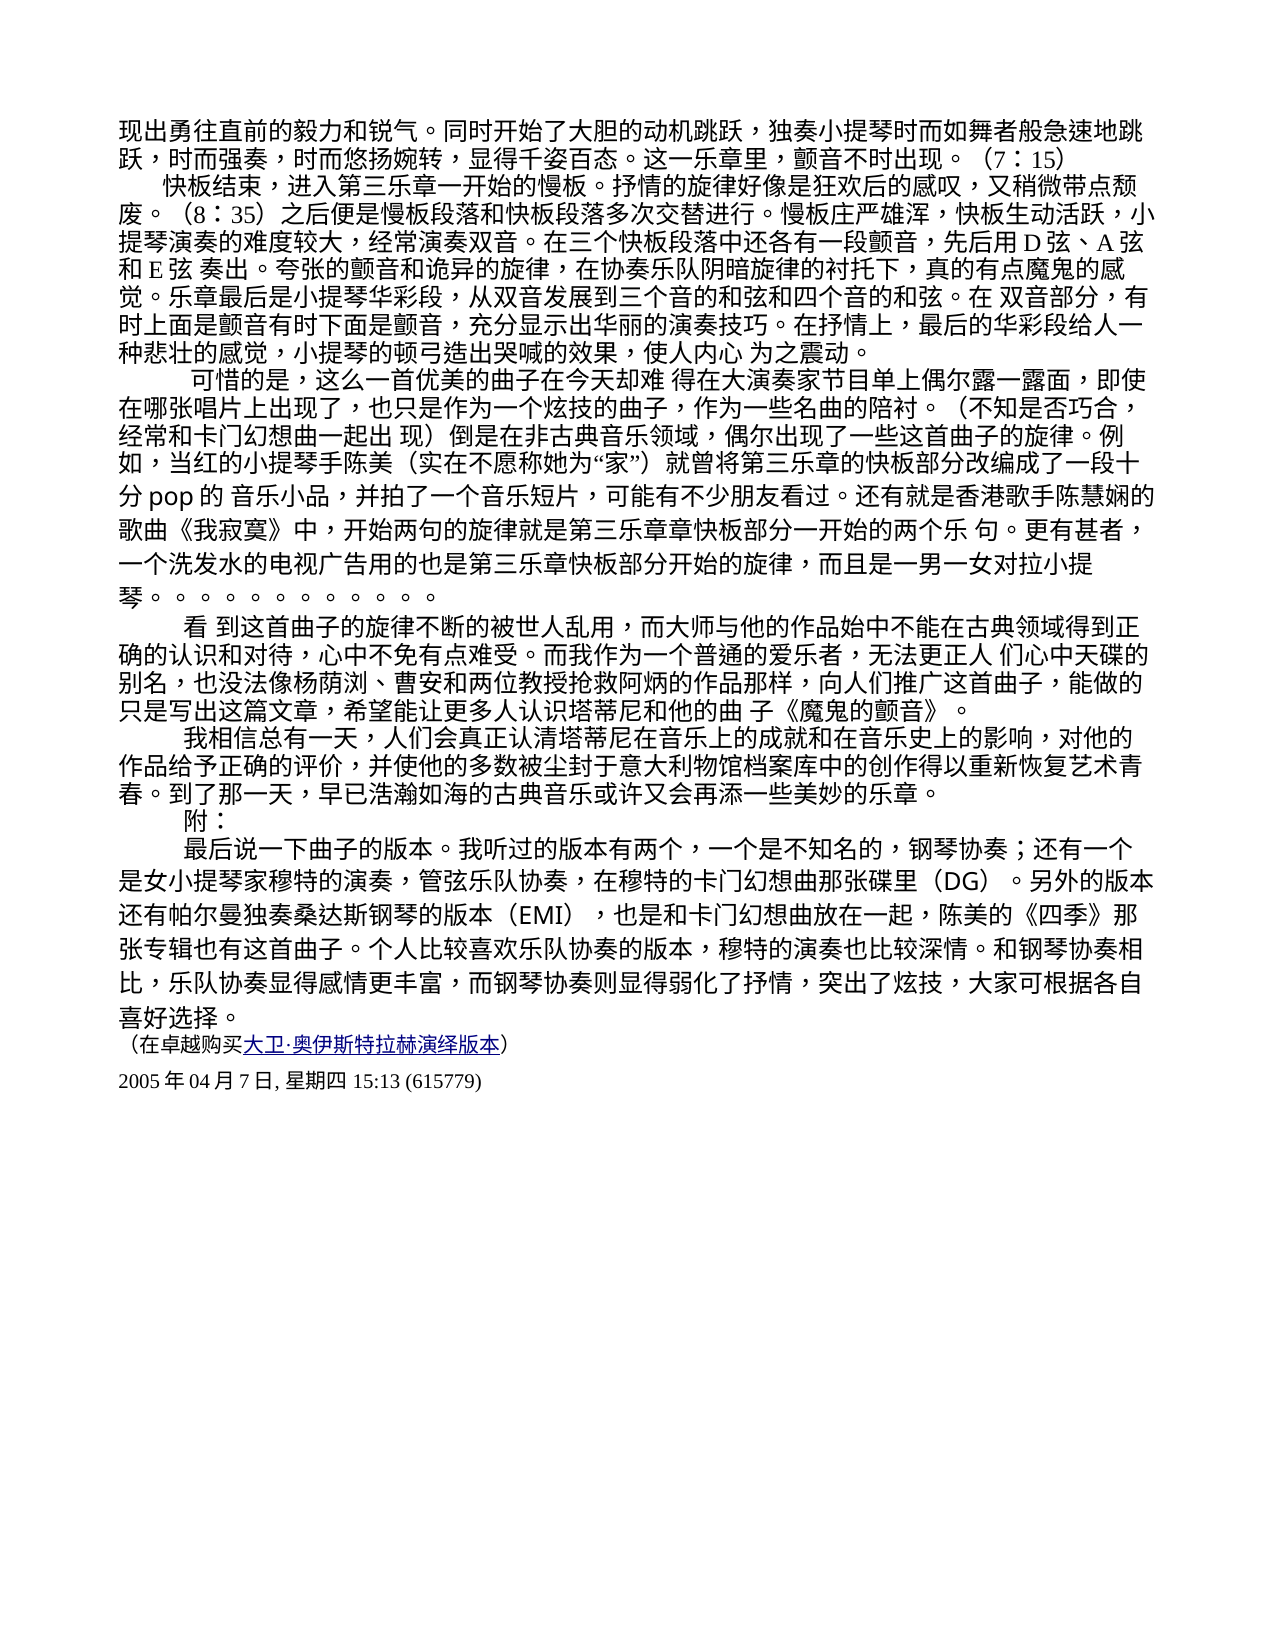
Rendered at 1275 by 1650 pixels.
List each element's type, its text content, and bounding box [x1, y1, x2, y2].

text 看 到这首曲子的旋律不断的被世人乱用，而大师与他的作品始中不能在古典领域得到正确的认识和对待，心中不免有点难受。而我作为一个普通的爱乐者，无法更正人 们心中天碟的别名，也没法像杨荫浏、曹安和两位教授抢救阿炳的作品那样，向人们推广这首曲子，能做的只是写出这篇文章，希望能让更多人认识塔蒂尼和他的曲 子《魔鬼的颤音》。 [118, 614, 1157, 725]
text 快板结束，进入第三乐章一开始的慢板。抒情的旋律好像是狂欢后的感叹，又稍微带点颓废。（8：35）之后便是慢板段落和快板段落多次交替进行。慢板庄严雄浑，快板生动活跃，小提琴演奏的难度较大，经常演奏双音。在三个快板段落中还各有一段颤音，先后用D弦、A弦和E弦 奏出。夸张的颤音和诡异的旋律，在协奏乐队阴暗旋律的衬托下，真的有点魔鬼的感觉。乐章最后是小提琴华彩段，从双音发展到三个音的和弦和四个音的和弦。在 双音部分，有时上面是颤音有时下面是颤音，充分显示出华丽的演奏技巧。在抒情上，最后的华彩段给人一种悲壮的感觉，小提琴的顿弓造出哭喊的效果，使人内心 为之震动。 [118, 173, 1157, 367]
text 可惜的是，这么一首优美的曲子在今天却难 得在大演奏家节目单上偶尔露一露面，即使在哪张唱片上出现了，也只是作为一个炫技的曲子，作为一些名曲的陪衬。（不知是否巧合，经常和卡门幻想曲一起出 现）倒是在非古典音乐领域，偶尔出现了一些这首曲子的旋律。例如，当红的小提琴手陈美（实在不愿称她为“家”）就曾将第三乐章的快板部分改编成了一段十分pop的 音乐小品，并拍了一个音乐短片，可能有不少朋友看过。还有就是香港歌手陈慧娴的歌曲《我寂寞》中，开始两句的旋律就是第三乐章章快板部分一开始的两个乐 句。更有甚者，一个洗发水的电视广告用的也是第三乐章快板部分开始的旋律，而且是一男一女对拉小提琴。。。。。。。。。。。。 [118, 367, 1157, 614]
text 我相信总有一天，人们会真正认清塔蒂尼在音乐上的成就和在音乐史上的影响，对他的作品给予正确的评价，并使他的多数被尘封于意大利物馆档案库中的创作得以重新恢复艺术青春。到了那一天，早已浩瀚如海的古典音乐或许又会再添一些美妙的乐章。 [118, 725, 1157, 808]
text （在卓越购买大卫·奥伊斯特拉赫演绎版本） [118, 1034, 1157, 1057]
text 现出勇往直前的毅力和锐气。同时开始了大胆的动机跳跃，独奏小提琴时而如舞者般急速地跳跃，时而强奏，时而悠扬婉转，显得千姿百态。这一乐章里，颤音不时出现。（7：15） [118, 118, 1157, 173]
text 附： [118, 808, 1157, 836]
text 2005年04月7日, 星期四 15:13 (615779) [118, 1070, 1157, 1093]
text 最后说一下曲子的版本。我听过的版本有两个，一个是不知名的，钢琴协奏；还有一个是女小提琴家穆特的演奏，管弦乐队协奏，在穆特的卡门幻想曲那张碟里（DG）。另外的版本还有帕尔曼独奏桑达斯钢琴的版本（EMI），也是和卡门幻想曲放在一起，陈美的《四季》那张专辑也有这首曲子。个人比较喜欢乐队协奏的版本，穆特的演奏也比较深情。和钢琴协奏相比，乐队协奏显得感情更丰富，而钢琴协奏则显得弱化了抒情，突出了炫技，大家可根据各自喜好选择。 [118, 836, 1157, 1034]
